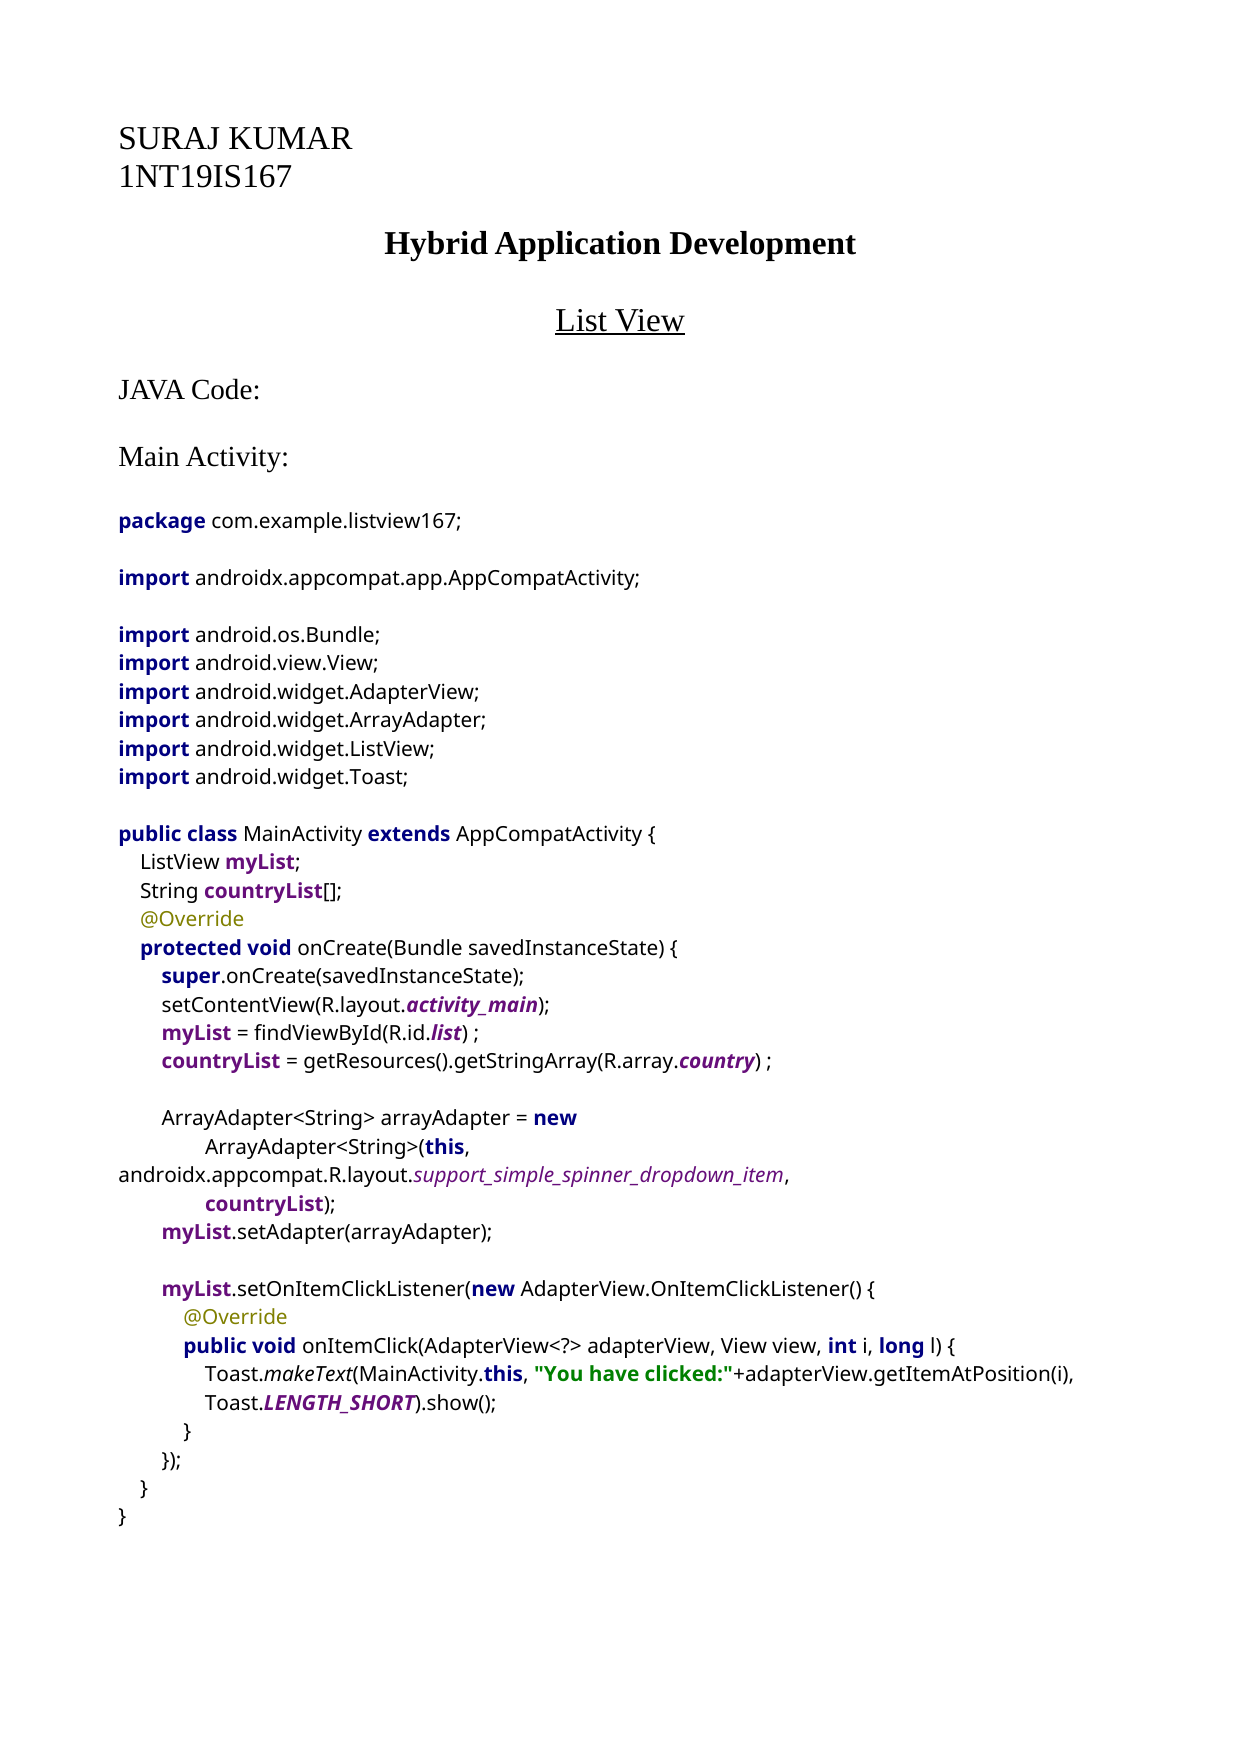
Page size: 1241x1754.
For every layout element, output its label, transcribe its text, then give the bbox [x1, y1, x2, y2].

text 1NT19IS167 [118, 156, 1122, 195]
text package com.example.listview167; import androidx.appcompat.app.AppCompatActivity; import android.os.Bundle; import android.view.View; import android.widget.AdapterView; import android.widget.ArrayAdapter; import android.widget.ListView; import android.widget.Toast; public class MainActivity extends AppCompatActivity { ListView myList; String countryList[]; @Override protected void onCreate(Bundle savedInstanceState) { super.onCreate(savedInstanceState); setContentView(R.layout.activity_main); myList = findViewById(R.id.list) ; countryList = getResources().getStringArray(R.array.country) ; ArrayAdapter<String> arrayAdapter = new ArrayAdapter<String>(this, androidx.appcompat.R.layout.support_simple_spinner_dropdown_item, countryList); myList.setAdapter(arrayAdapter); myList.setOnItemClickListener(new AdapterView.OnItemClickListener() { @Override public void onItemClick(AdapterView<?> adapterView, View view, int i, long l) { Toast.makeText(MainActivity.this, "You have clicked:"+adapterView.getItemAtPosition(i), Toast.LENGTH_SHORT).show(); } }); } } [118, 506, 1122, 1530]
text List View [118, 300, 1122, 338]
text JAVA Code: [118, 372, 1122, 406]
text Hybrid Application Development [118, 223, 1122, 262]
text SURAJ KUMAR [118, 118, 1122, 156]
text Main Activity: [118, 439, 1122, 473]
